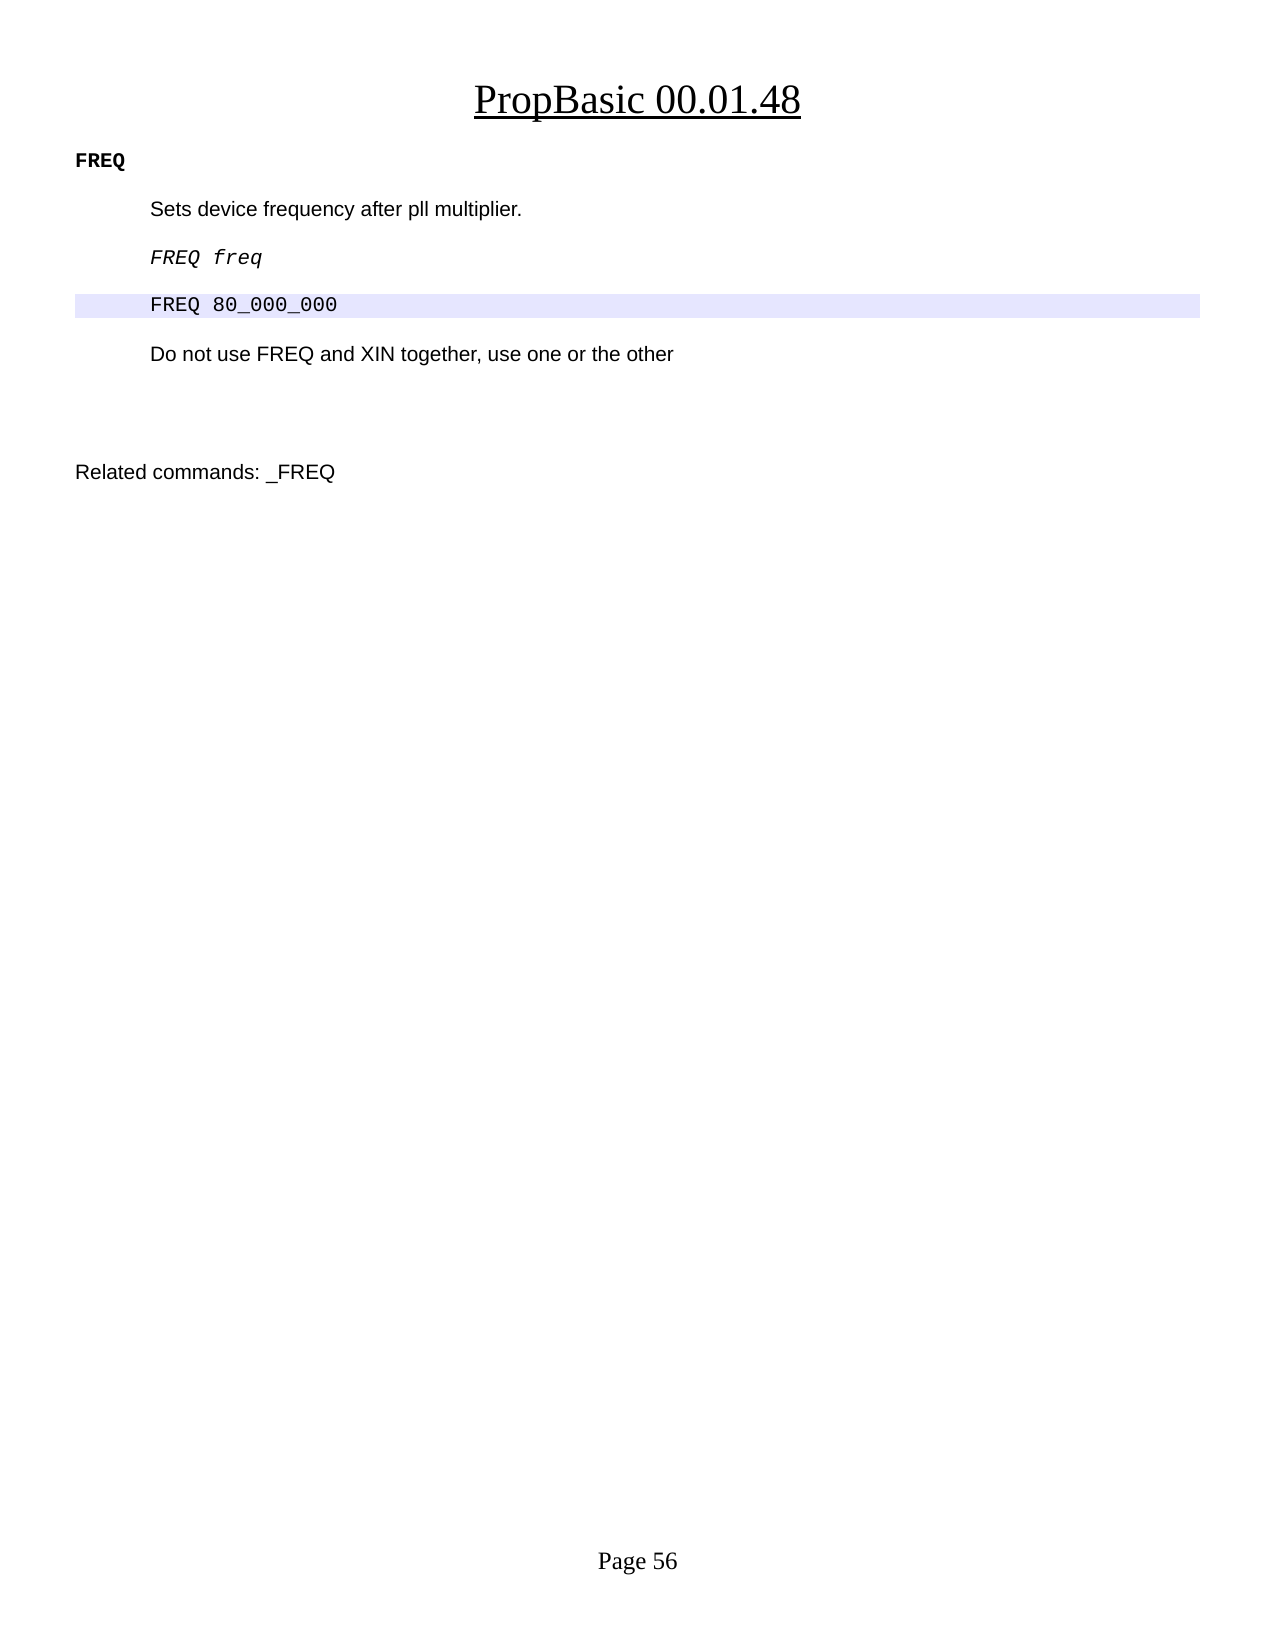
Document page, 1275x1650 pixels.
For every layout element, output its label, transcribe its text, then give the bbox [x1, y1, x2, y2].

text FREQ [75, 150, 1200, 174]
text Sets device frequency after pll multiplier. [75, 197, 1200, 223]
text Related commands: _FREQ [75, 460, 1200, 484]
text FREQ 80_000_000 [75, 294, 1200, 318]
text Do not use FREQ and XIN together, use one or the other [75, 341, 1200, 365]
text FREQ freq [75, 247, 1200, 270]
